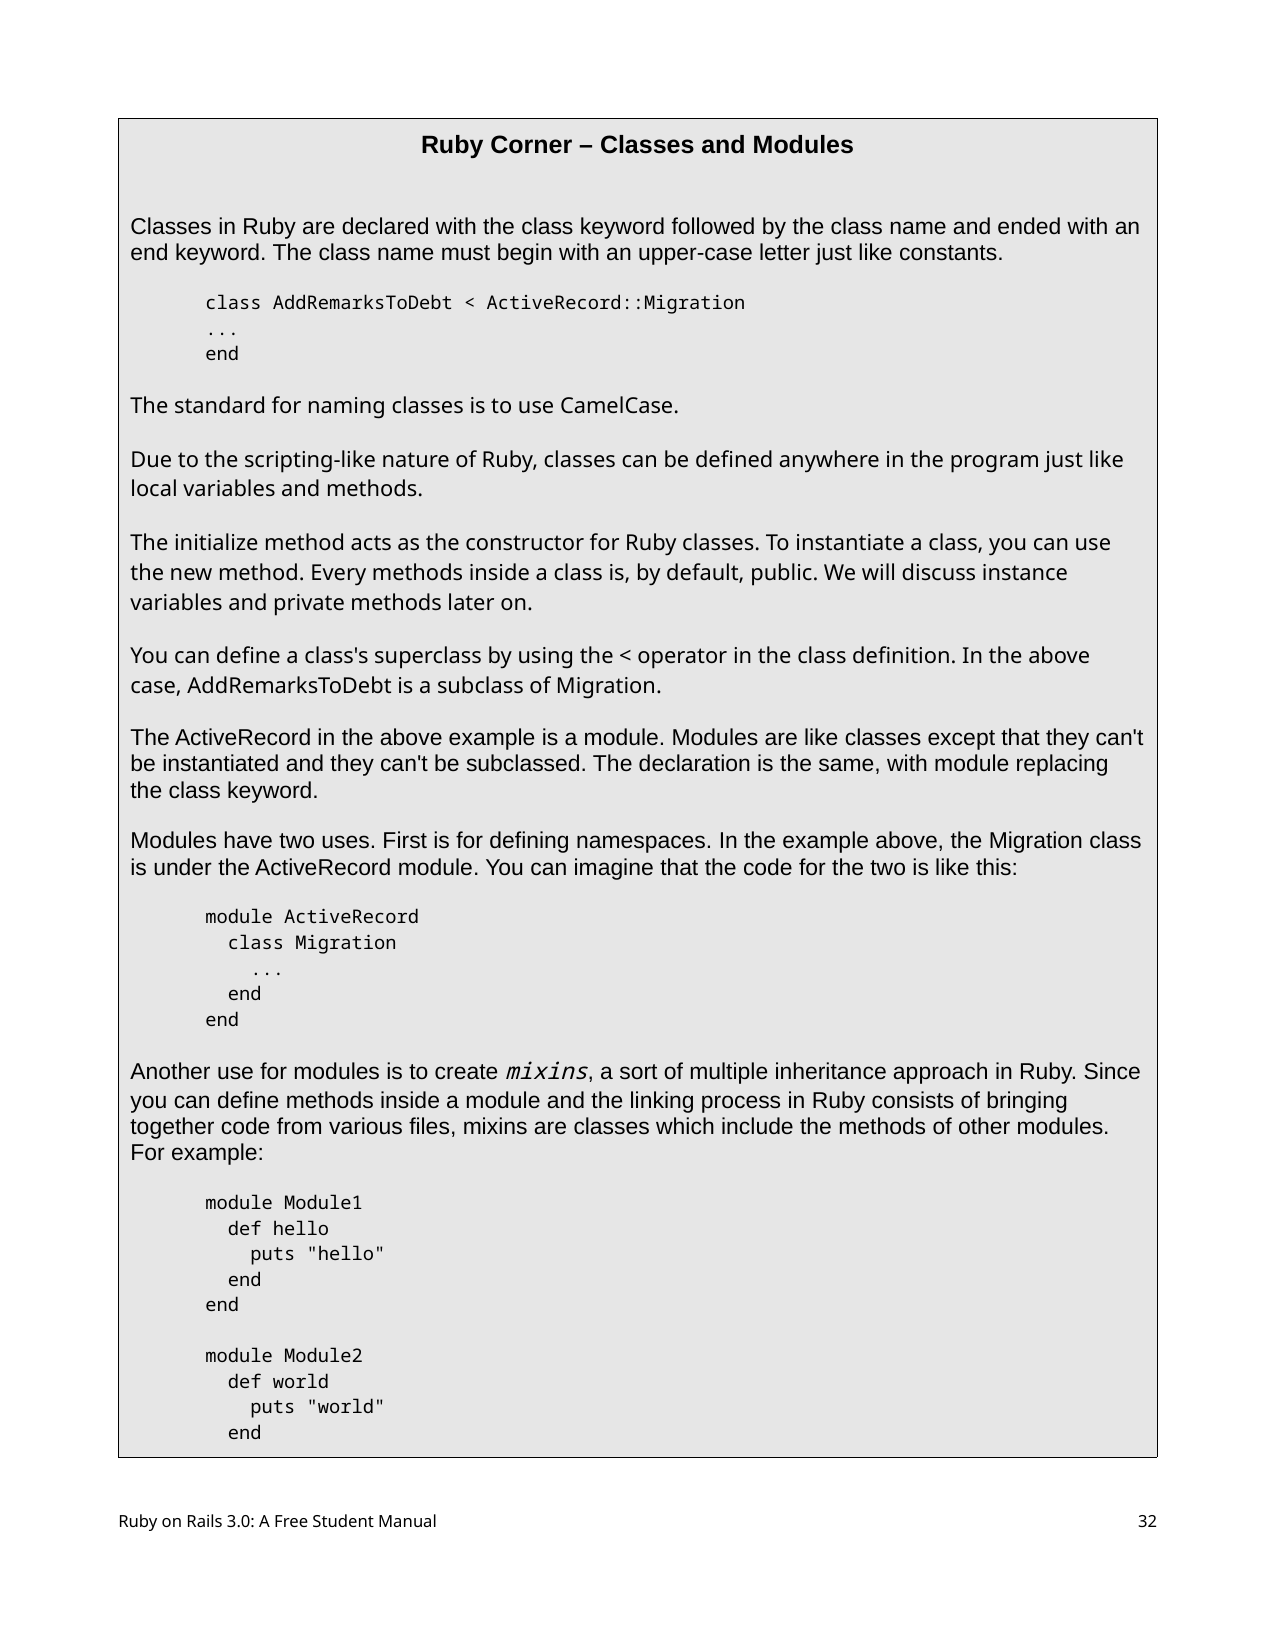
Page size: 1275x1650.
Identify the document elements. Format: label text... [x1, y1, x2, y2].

table_header Ruby Corner – Classes and Modules Classes in Ruby are declared with the class keyword followed by the class name and ended with an end keyword. The class name must begin with an upper-case letter just like constants. class AddRemarksToDebt < ActiveRecord::Migration ... end The standard for naming classes is to use CamelCase. Due to the scripting-like nature of Ruby, classes can be defined anywhere in the program just like local variables and methods. The initialize method acts as the constructor for Ruby classes. To instantiate a class, you can use the new method. Every methods inside a class is, by default, public. We will discuss instance variables and private methods later on. You can define a class's superclass by using the < operator in the class definition. In the above case, AddRemarksToDebt is a subclass of Migration. The ActiveRecord in the above example is a module. Modules are like classes except that they can't be instantiated and they can't be subclassed. The declaration is the same, with module replacing the class keyword. Modules have two uses. First is for defining namespaces. In the example above, the Migration class is under the ActiveRecord module. You can imagine that the code for the two is like this: module ActiveRecord class Migration ... end end Another use for modules is to create mixins, a sort of multiple inheritance approach in Ruby. Since you can define methods inside a module and the linking process in Ruby consists of bringing together code from various files, mixins are classes which include the methods of other modules. For example: module Module1 def hello puts "hello" end end module Module2 def world puts "world" end [119, 119, 1157, 1457]
